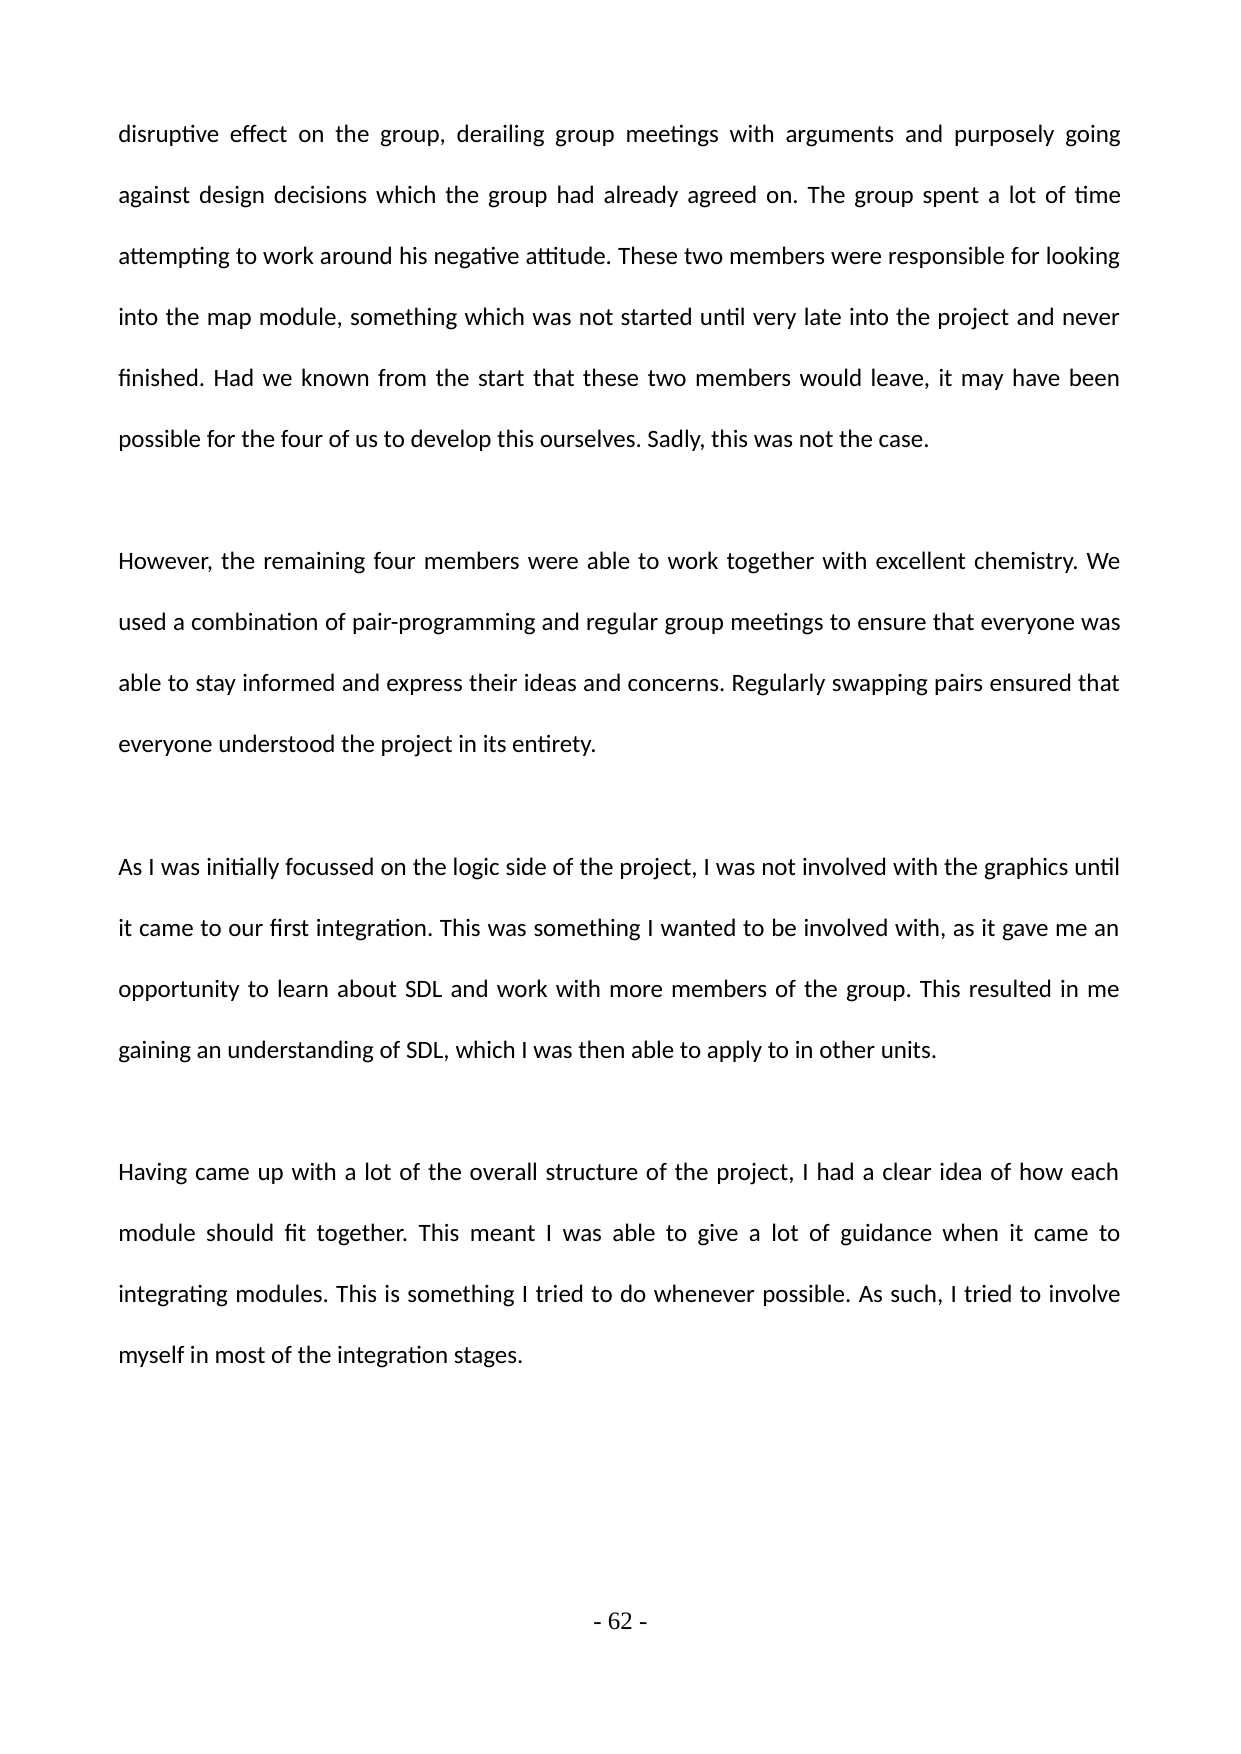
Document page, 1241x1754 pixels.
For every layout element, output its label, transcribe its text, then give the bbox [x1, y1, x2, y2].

text However, the remaining four members were able to work together with excellent chemistry. We used a combination of pair-programming and regular group meetings to ensure that everyone was able to stay informed and express their ideas and concerns. Regularly swapping pairs ensured that everyone understood the project in its entirety. [118, 545, 1122, 759]
text Having came up with a lot of the overall structure of the project, I had a clear idea of how each module should fit together. This meant I was able to give a lot of guidance when it came to integrating modules. This is something I tried to do whenever possible. As such, I tried to involve myself in most of the integration stages. [118, 1156, 1122, 1369]
text As I was initially focussed on the logic side of the project, I was not involved with the graphics until it came to our first integration. This was something I wanted to be involved with, as it gave me an opportunity to learn about SDL and work with more members of the group. This resulted in me gaining an understanding of SDL, which I was then able to apply to in other units. [118, 851, 1122, 1064]
text disruptive effect on the group, derailing group meetings with arguments and purposely going against design decisions which the group had already agreed on. The group spent a lot of time attempting to work around his negative attitude. These two members were responsible for looking into the map module, something which was not started until very late into the project and never finished. Had we known from the start that these two members would leave, it may have been possible for the four of us to develop this ourselves. Sadly, this was not the case. [118, 118, 1122, 454]
